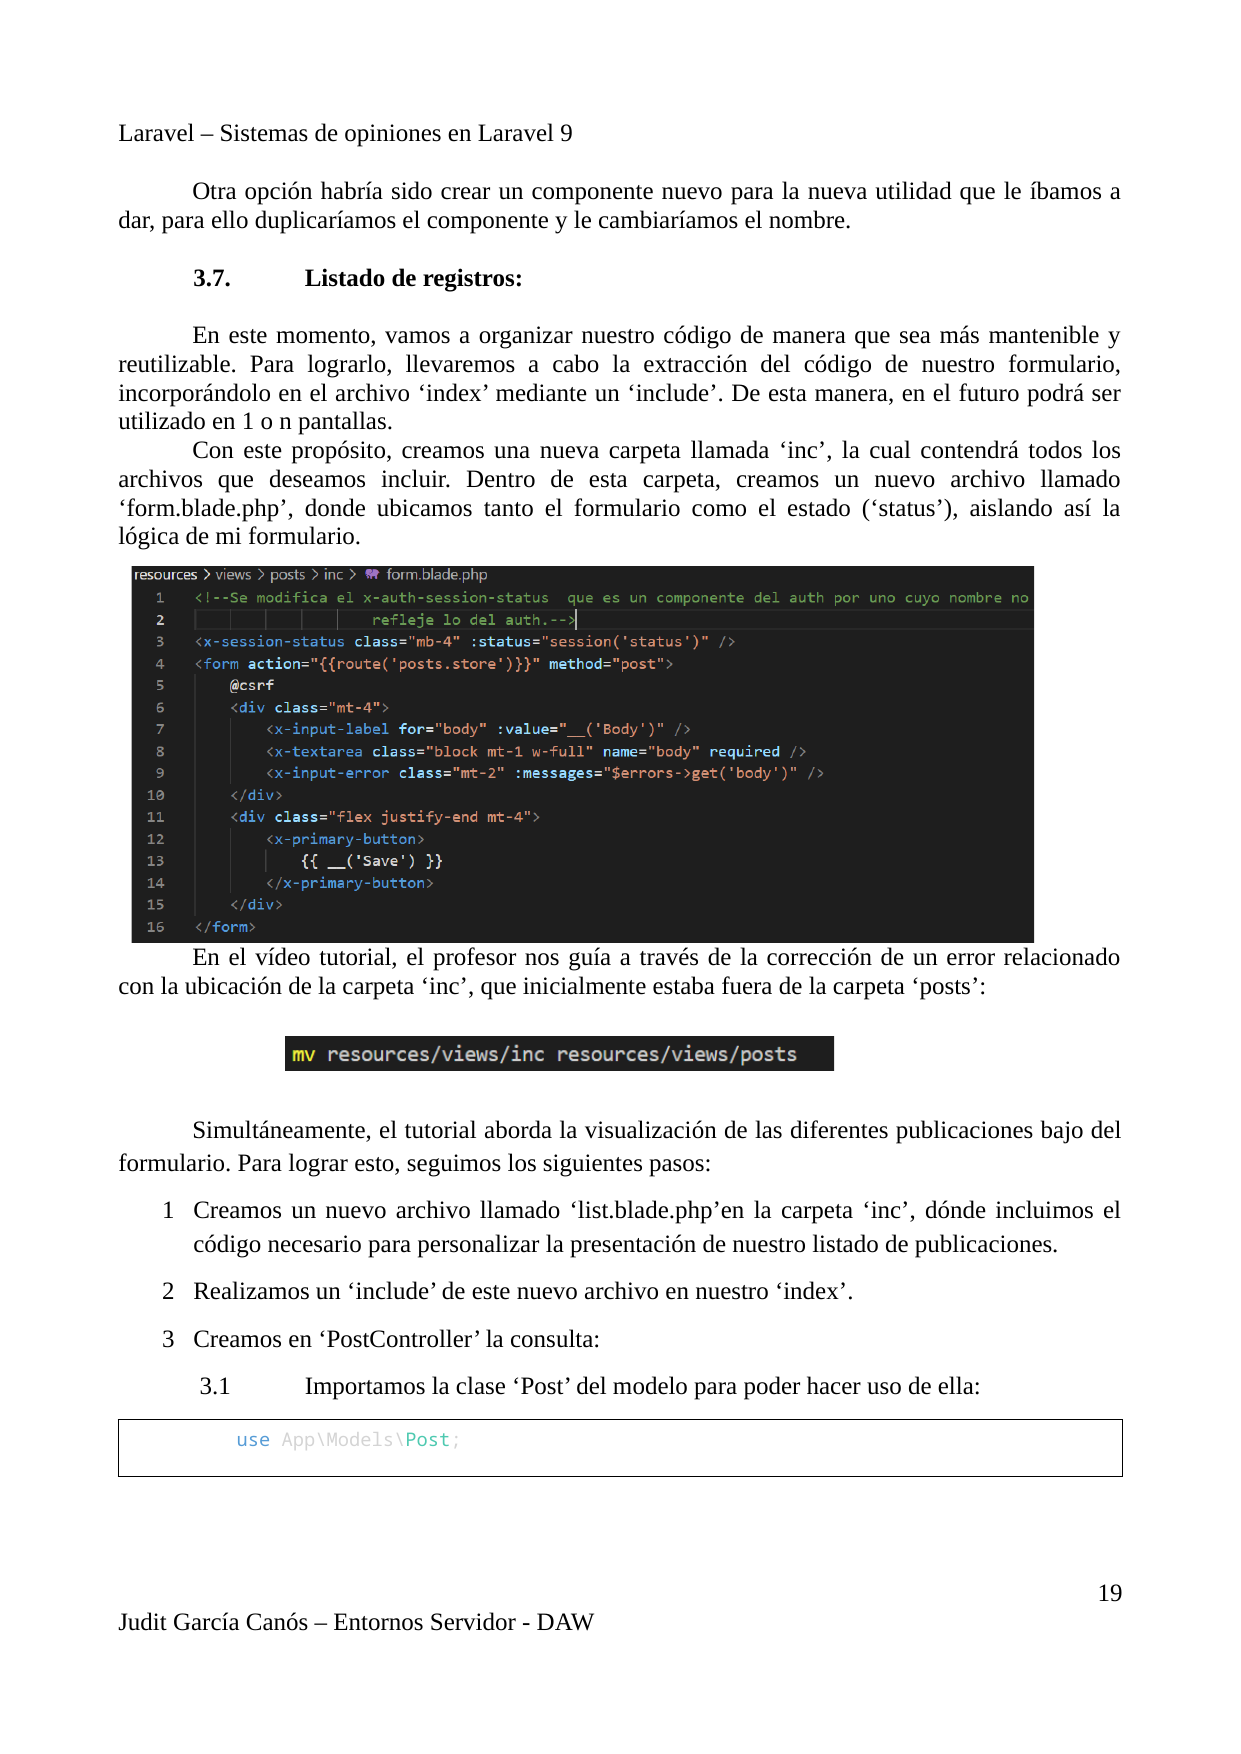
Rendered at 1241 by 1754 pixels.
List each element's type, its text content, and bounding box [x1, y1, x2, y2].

text Otra opción habría sido crear un componente nuevo para la nueva utilidad que le íbamos a dar, para ello duplicaríamos el componente y le cambiaríamos el nombre. [118, 176, 1122, 234]
text En el vídeo tutorial, el profesor nos guía a través de la corrección de un error relacionado con la ubicación de la carpeta ‘inc’, que inicialmente estaba fuera de la carpeta ‘posts’: [118, 550, 1122, 1000]
list Creamos un nuevo archivo llamado ‘list.blade.php’en la carpeta ‘inc’, dónde incluimos el código necesario para personalizar la presentación de nuestro listado de publicaciones. [156, 1196, 1122, 1257]
text En este momento, vamos a organizar nuestro código de manera que sea más mantenible y reutilizable. Para lograrlo, llevaremos a cabo la extracción del código de nuestro formulario, incorporándolo en el archivo ‘index’ mediante un ‘include’. De esta manera, en el futuro podrá ser utilizado en 1 o n pantallas. [118, 320, 1122, 435]
picture [131, 566, 1035, 943]
list Listado de registros: [193, 263, 1122, 291]
table_header use App\Models\Post; [119, 1420, 1122, 1476]
text Simultáneamente, el tutorial aborda la visualización de las diferentes publicaciones bajo del formulario. Para lograr esto, seguimos los siguientes pasos: [118, 1115, 1122, 1177]
list Creamos en ‘PostController’ la consulta: [156, 1324, 1122, 1353]
list Importamos la clase ‘Post’ del modelo para poder hacer uso de ella: [193, 1371, 1122, 1400]
picture [285, 1036, 835, 1071]
list Realizamos un ‘include’ de este nuevo archivo en nuestro ‘index’. [156, 1276, 1122, 1305]
text Con este propósito, creamos una nueva carpeta llamada ‘inc’, la cual contendrá todos los archivos que deseamos incluir. Dentro de esta carpeta, creamos un nuevo archivo llamado ‘form.blade.php’, donde ubicamos tanto el formulario como el estado (‘status’), aislando así la lógica de mi formulario. [118, 435, 1122, 550]
